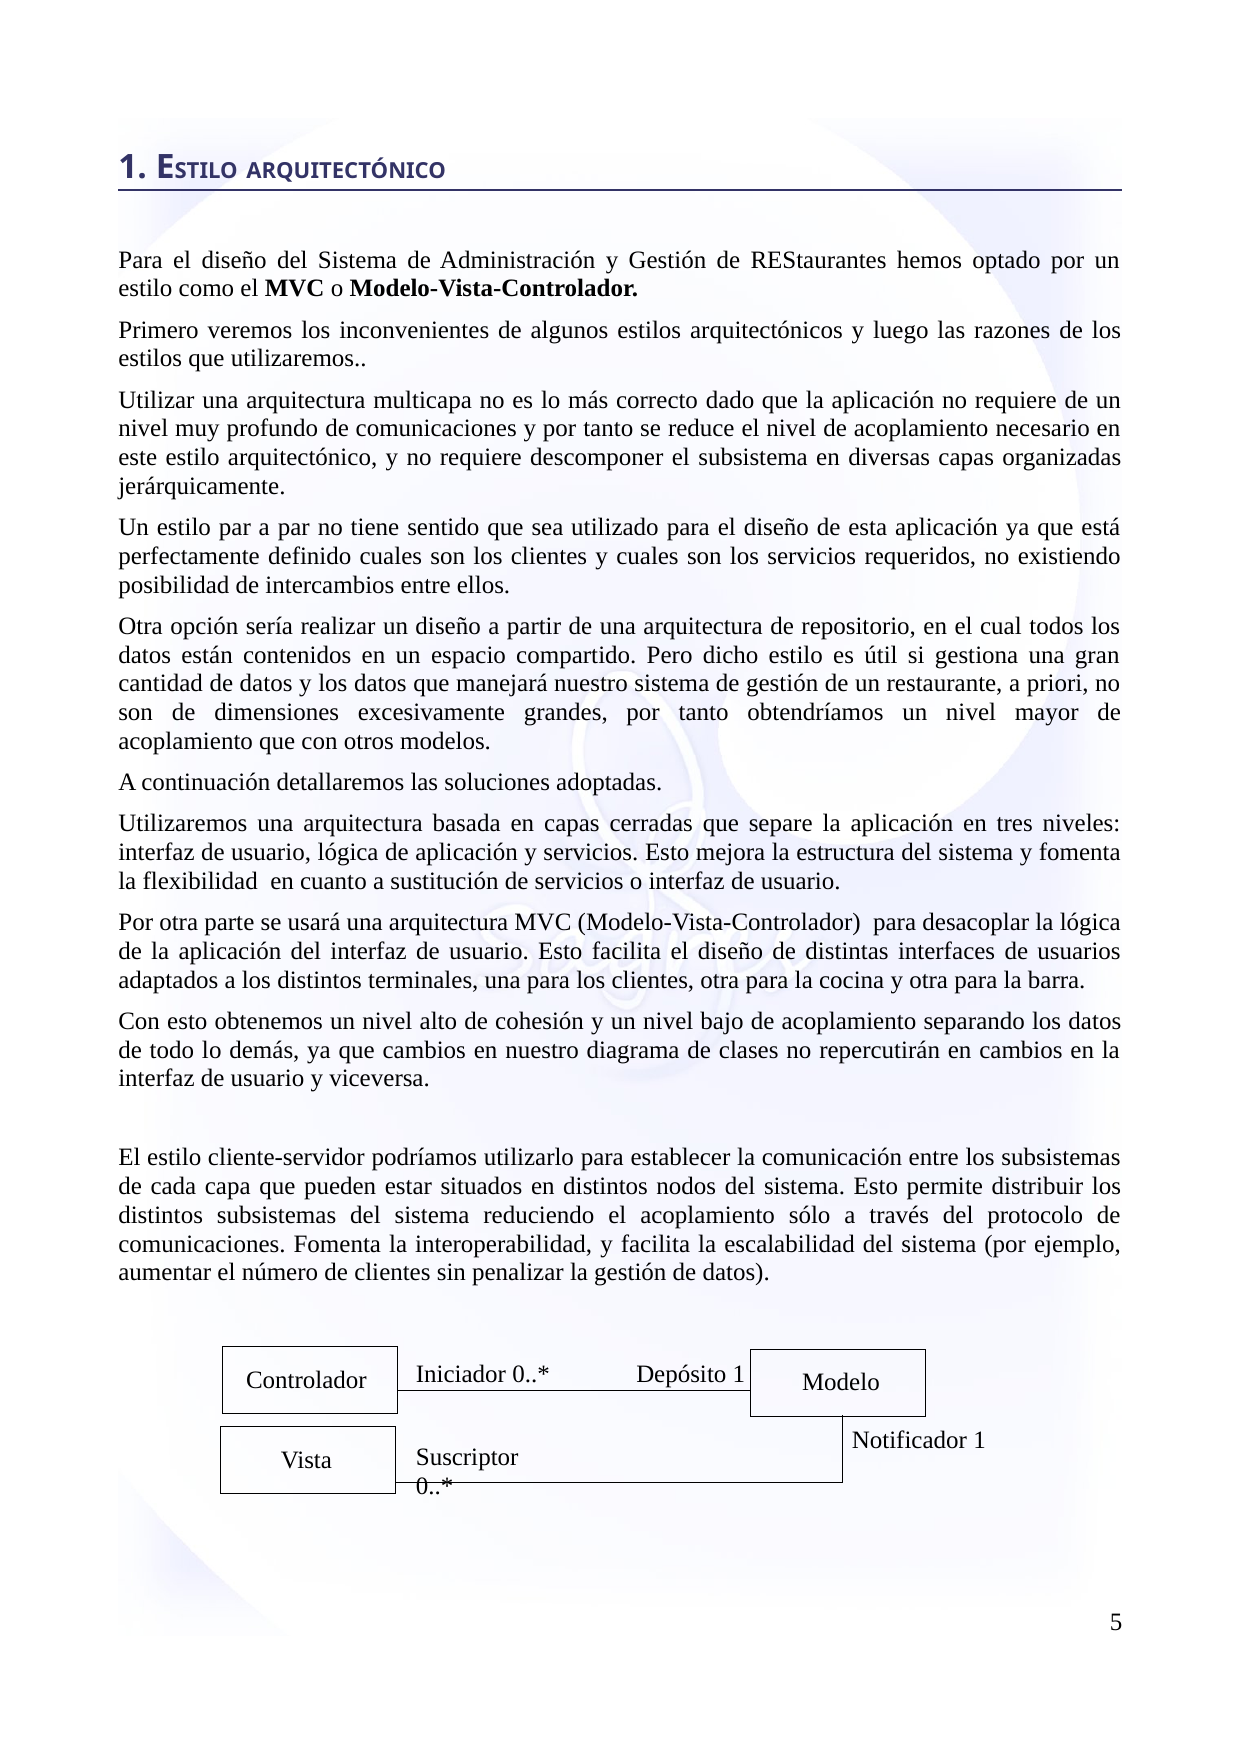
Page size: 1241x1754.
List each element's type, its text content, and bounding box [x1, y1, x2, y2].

picture [118, 895, 1122, 907]
text A continuación detallaremos las soluciones adoptadas. [118, 767, 1122, 796]
picture [118, 191, 1122, 245]
picture [118, 796, 1122, 808]
text Otra opción sería realizar un diseño a partir de una arquitectura de repositorio, en el cual todos los datos están contenidos en un espacio compartido. Pero dicho estilo es útil si gestiona una gran cantidad de datos y los datos que manejará nuestro sistema de gestión de un restaurante, a priori, no son de dimensiones excesivamente grandes, por tanto obtendríamos un nivel mayor de acoplamiento que con otros modelos. [118, 611, 1122, 755]
text Para el diseño del Sistema de Administración y Gestión de REStaurantes hemos optado por un estilo como el MVC o Modelo-Vista-Controlador. [118, 245, 1122, 302]
subtitle 1. Estilo arquitectónico [118, 143, 1122, 189]
text Primero veremos los inconvenientes de algunos estilos arquitectónicos y luego las razones de los estilos que utilizaremos.. [118, 315, 1122, 372]
text Con esto obtenemos un nivel alto de cohesión y un nivel bajo de acoplamiento separando los datos de todo lo demás, ya que cambios en nuestro diagrama de clases no repercutirán en cambios en la interfaz de usuario y viceversa. [118, 1006, 1122, 1092]
picture [118, 755, 1122, 767]
text Utilizar una arquitectura multicapa no es lo más correcto dado que la aplicación no requiere de un nivel muy profundo de comunicaciones y por tanto se reduce el nivel de acoplamiento necesario en este estilo arquitectónico, y no requiere descomponer el subsistema en diversas capas organizadas jerárquicamente. [118, 385, 1122, 500]
picture [118, 1092, 1122, 1142]
picture [118, 993, 1122, 1006]
picture [118, 302, 1122, 315]
text Por otra parte se usará una arquitectura MVC (Modelo-Vista-Controlador) para desacoplar la lógica de la aplicación del interfaz de usuario. Esto facilita el diseño de distintas interfaces de usuarios adaptados a los distintos terminales, una para los clientes, otra para la cocina y otra para la barra. [118, 907, 1122, 993]
text Utilizaremos una arquitectura basada en capas cerradas que separe la aplicación en tres niveles: interfaz de usuario, lógica de aplicación y servicios. Esto mejora la estructura del sistema y fomenta la flexibilidad en cuanto a sustitución de servicios o interfaz de usuario. [118, 808, 1122, 895]
picture [118, 1286, 1122, 1636]
picture [118, 118, 1122, 143]
picture [118, 500, 1122, 512]
text El estilo cliente-servidor podríamos utilizarlo para establecer la comunicación entre los subsistemas de cada capa que pueden estar situados en distintos nodos del sistema. Esto permite distribuir los distintos subsistemas del sistema reduciendo el acoplamiento sólo a través del protocolo de comunicaciones. Fomenta la interoperabilidad, y facilita la escalabilidad del sistema (por ejemplo, aumentar el número de clientes sin penalizar la gestión de datos). [118, 1142, 1122, 1286]
picture [118, 372, 1122, 385]
picture [118, 598, 1122, 611]
text Un estilo par a par no tiene sentido que sea utilizado para el diseño de esta aplicación ya que está perfectamente definido cuales son los clientes y cuales son los servicios requeridos, no existiendo posibilidad de intercambios entre ellos. [118, 512, 1122, 598]
